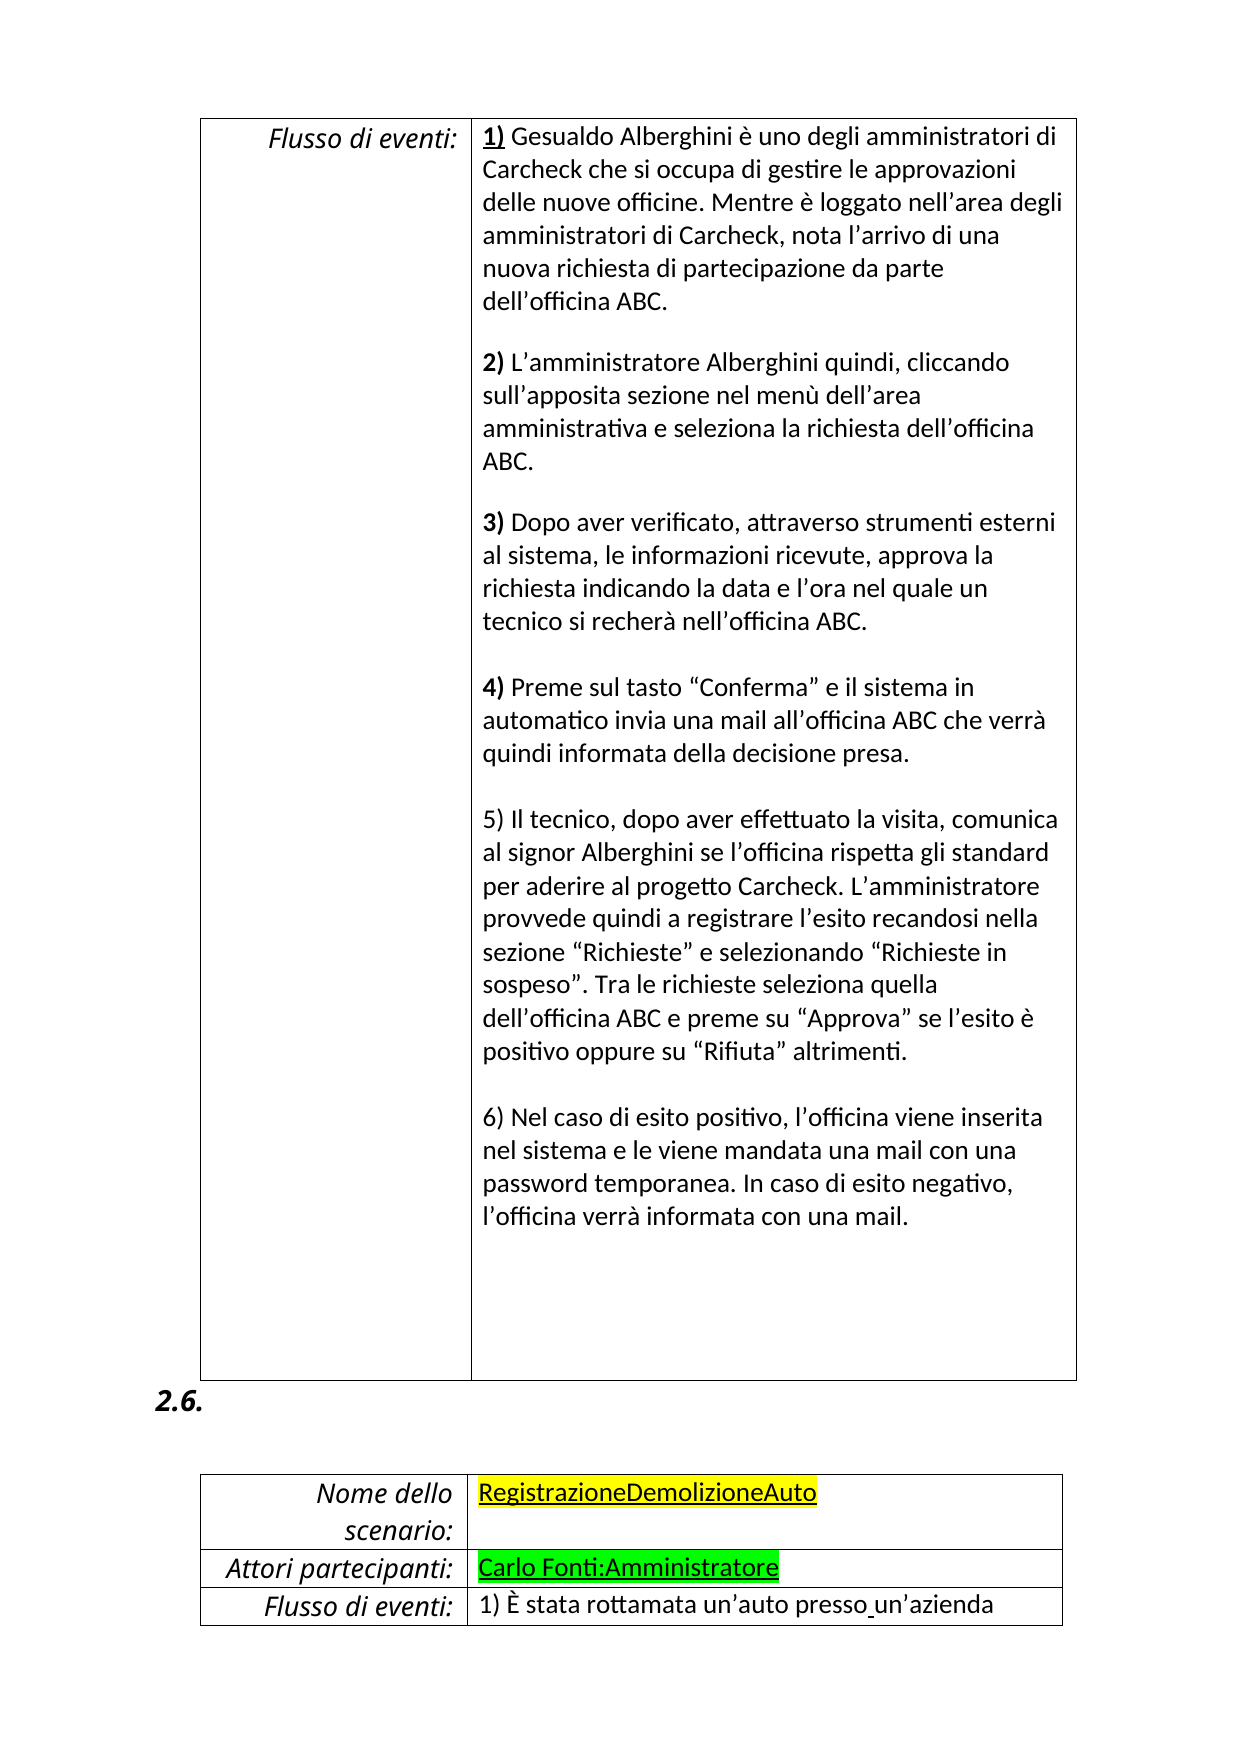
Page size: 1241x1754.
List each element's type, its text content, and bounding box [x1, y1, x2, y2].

table_cell Flusso di eventi: [201, 119, 471, 1380]
table_cell Flusso di eventi: [201, 1588, 467, 1624]
table_cell Attori partecipanti: [201, 1550, 467, 1587]
table_cell 1) Gesualdo Alberghini è uno degli amministratori di Carcheck che si occupa di gestire le approvazioni delle nuove officine. Mentre è loggato nell’area degli amministratori di Carcheck, nota l’arrivo di una nuova richiesta di partecipazione da parte dell’officina ABC. 2) L’amministratore Alberghini quindi, cliccando sull’apposita sezione nel menù dell’area amministrativa e seleziona la richiesta dell’officina ABC. 3) Dopo aver verificato, attraverso strumenti esterni al sistema, le informazioni ricevute, approva la richiesta indicando la data e l’ora nel quale un tecnico si recherà nell’officina ABC. 4) Preme sul tasto “Conferma” e il sistema in automatico invia una mail all’officina ABC che verrà quindi informata della decisione presa. 5) Il tecnico, dopo aver effettuato la visita, comunica al signor Alberghini se l’officina rispetta gli standard per aderire al progetto Carcheck. L’amministratore provvede quindi a registrare l’esito recandosi nella sezione “Richieste” e selezionando “Richieste in sospeso”. Tra le richieste seleziona quella dell’officina ABC e preme su “Approva” se l’esito è positivo oppure su “Rifiuta” altrimenti. 6) Nel caso di esito positivo, l’officina viene inserita nel sistema e le viene mandata una mail con una password temporanea. In caso di esito negativo, l’officina verrà informata con una mail. [472, 119, 1076, 1380]
table_header Nome dello scenario: [201, 1475, 467, 1549]
table_cell Carlo Fonti:Amministratore [468, 1550, 1062, 1587]
table_header RegistrazioneDemolizioneAuto [468, 1475, 1062, 1549]
table_cell 1) È stata rottamata un’auto presso un’azienda [468, 1588, 1062, 1624]
